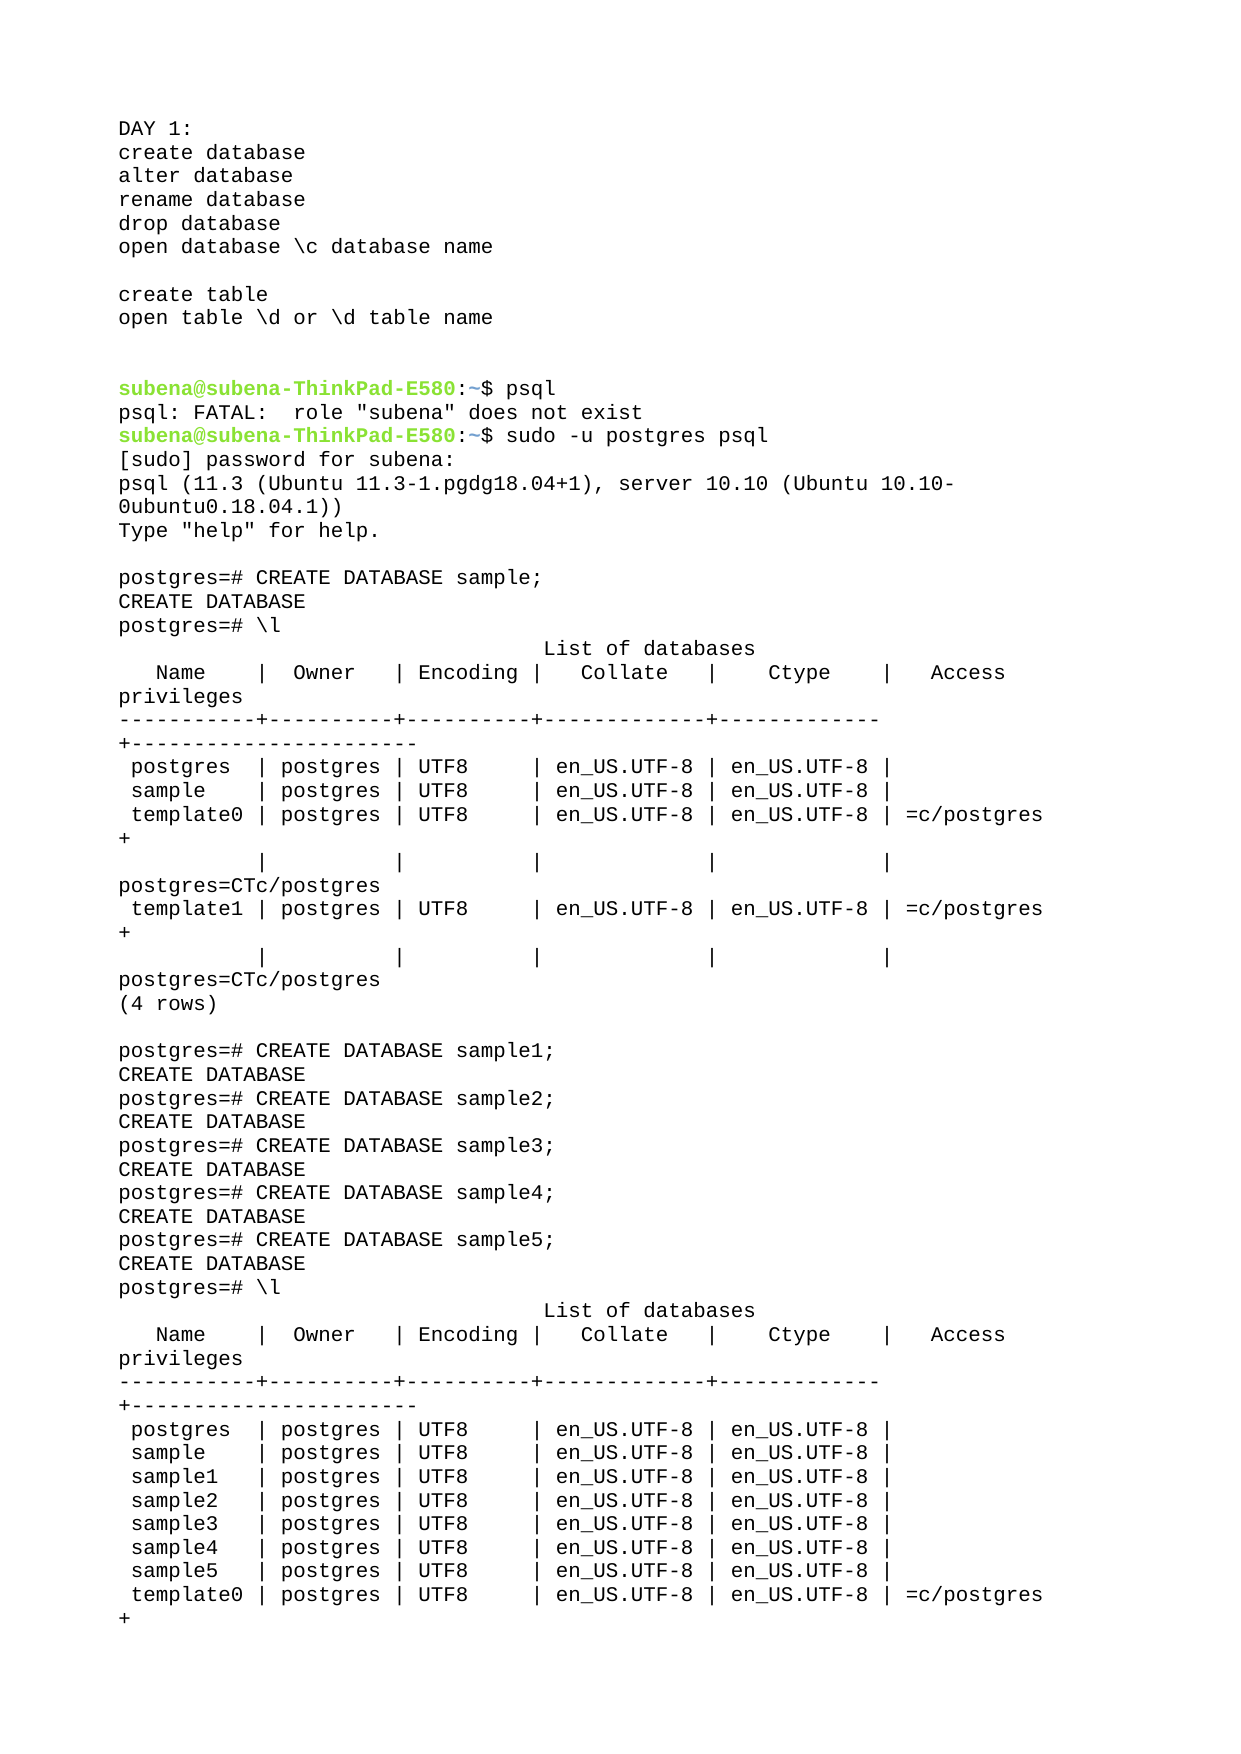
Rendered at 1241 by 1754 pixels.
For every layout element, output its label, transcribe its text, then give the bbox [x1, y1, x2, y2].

text template1 | postgres | UTF8 | en_US.UTF-8 | en_US.UTF-8 | =c/postgres + [118, 898, 1122, 946]
text DAY 1: [118, 118, 1122, 142]
text -----------+----------+----------+-------------+-------------+----------------------- [118, 709, 1122, 757]
text subena@subena-ThinkPad-E580:~$ psql [118, 378, 1122, 402]
text Name | Owner | Encoding | Collate | Ctype | Access privileges [118, 1324, 1122, 1371]
text | | | | | postgres=CTc/postgres [118, 946, 1122, 993]
text [sudo] password for subena: [118, 449, 1122, 473]
text Name | Owner | Encoding | Collate | Ctype | Access privileges [118, 662, 1122, 709]
text postgres=# CREATE DATABASE sample1; [118, 1040, 1122, 1064]
text -----------+----------+----------+-------------+-------------+----------------------- [118, 1371, 1122, 1419]
text | | | | | postgres=CTc/postgres [118, 851, 1122, 898]
text Type "help" for help. [118, 520, 1122, 544]
text template0 | postgres | UTF8 | en_US.UTF-8 | en_US.UTF-8 | =c/postgres + [118, 1584, 1122, 1631]
text CREATE DATABASE [118, 1111, 1122, 1135]
text CREATE DATABASE [118, 591, 1122, 615]
text open database \c database name [118, 236, 1122, 260]
text sample4 | postgres | UTF8 | en_US.UTF-8 | en_US.UTF-8 | [118, 1537, 1122, 1561]
text List of databases [118, 638, 1122, 662]
text CREATE DATABASE [118, 1158, 1122, 1182]
text List of databases [118, 1300, 1122, 1324]
text postgres=# CREATE DATABASE sample3; [118, 1135, 1122, 1158]
text postgres=# CREATE DATABASE sample; [118, 567, 1122, 591]
text postgres=# CREATE DATABASE sample2; [118, 1088, 1122, 1111]
text CREATE DATABASE [118, 1206, 1122, 1229]
text psql: FATAL: role "subena" does not exist [118, 402, 1122, 426]
text postgres=# \l [118, 1277, 1122, 1300]
text postgres | postgres | UTF8 | en_US.UTF-8 | en_US.UTF-8 | [118, 757, 1122, 780]
text postgres=# CREATE DATABASE sample5; [118, 1229, 1122, 1253]
text sample | postgres | UTF8 | en_US.UTF-8 | en_US.UTF-8 | [118, 780, 1122, 804]
text postgres | postgres | UTF8 | en_US.UTF-8 | en_US.UTF-8 | [118, 1419, 1122, 1442]
text psql (11.3 (Ubuntu 11.3-1.pgdg18.04+1), server 10.10 (Ubuntu 10.10-0ubuntu0.18.04.1)) [118, 473, 1122, 520]
text rename database [118, 189, 1122, 213]
text sample | postgres | UTF8 | en_US.UTF-8 | en_US.UTF-8 | [118, 1442, 1122, 1466]
text open table \d or \d table name [118, 307, 1122, 331]
text CREATE DATABASE [118, 1253, 1122, 1277]
text create table [118, 284, 1122, 307]
text postgres=# \l [118, 615, 1122, 638]
text subena@subena-ThinkPad-E580:~$ sudo -u postgres psql [118, 426, 1122, 449]
text drop database [118, 213, 1122, 236]
text sample5 | postgres | UTF8 | en_US.UTF-8 | en_US.UTF-8 | [118, 1561, 1122, 1584]
text postgres=# CREATE DATABASE sample4; [118, 1182, 1122, 1206]
text sample1 | postgres | UTF8 | en_US.UTF-8 | en_US.UTF-8 | [118, 1466, 1122, 1489]
text CREATE DATABASE [118, 1064, 1122, 1088]
text sample3 | postgres | UTF8 | en_US.UTF-8 | en_US.UTF-8 | [118, 1513, 1122, 1537]
text (4 rows) [118, 993, 1122, 1017]
text sample2 | postgres | UTF8 | en_US.UTF-8 | en_US.UTF-8 | [118, 1489, 1122, 1513]
text alter database [118, 165, 1122, 189]
text template0 | postgres | UTF8 | en_US.UTF-8 | en_US.UTF-8 | =c/postgres + [118, 804, 1122, 851]
text create database [118, 142, 1122, 165]
